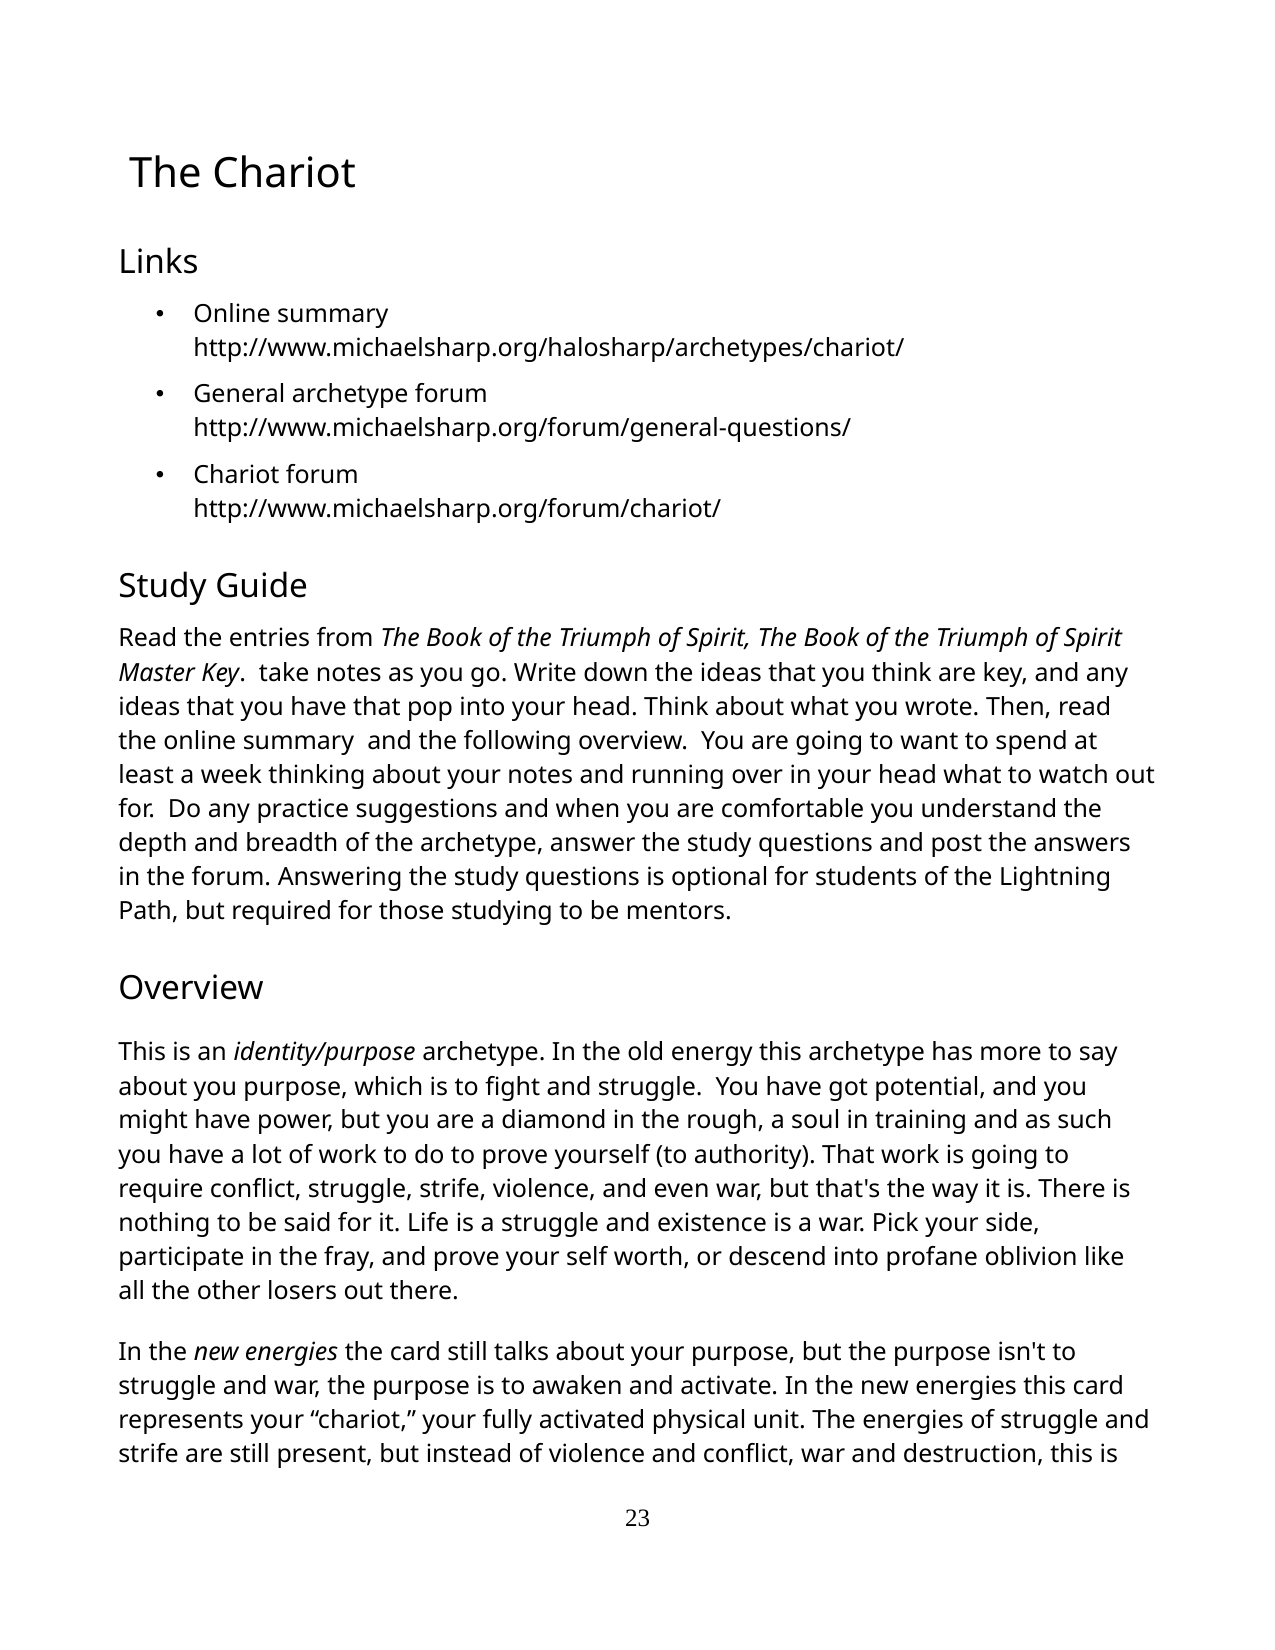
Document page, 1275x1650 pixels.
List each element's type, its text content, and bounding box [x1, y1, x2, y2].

subtitle Links [118, 237, 1157, 283]
text This is an identity/purpose archetype. In the old energy this archetype has more to say about you purpose, which is to fight and struggle. You have got potential, and you might have power, but you are a diamond in the rough, a soul in training and as such you have a lot of work to do to prove yourself (to authority). That work is going to require conflict, struggle, strife, violence, and even war, but that's the way it is. There is nothing to be said for it. Life is a struggle and existence is a war. Pick your side, participate in the fray, and prove your self worth, or descend into profane oblivion like all the other losers out there. [118, 1034, 1157, 1307]
list Online summary http://www.michaelsharp.org/halosharp/archetypes/chariot/ [156, 295, 1157, 363]
subtitle The Chariot [118, 143, 1157, 200]
list Chariot forum http://www.michaelsharp.org/forum/chariot/ [156, 457, 1157, 525]
list General archetype forum http://www.michaelsharp.org/forum/general-questions/ [156, 376, 1157, 444]
subtitle Overview [118, 964, 1157, 1009]
text Read the entries from The Book of the Triumph of Spirit, The Book of the Triumph of Spirit Master Key. take notes as you go. Write down the ideas that you think are key, and any ideas that you have that pop into your head. Think about what you wrote. Then, read the online summary and the following overview. You are going to want to spend at least a week thinking about your notes and running over in your head what to watch out for. Do any practice suggestions and when you are comfortable you understand the depth and breadth of the archetype, answer the study questions and post the answers in the forum. Answering the study questions is optional for students of the Lightning Path, but required for those studying to be mentors. [118, 620, 1157, 927]
text In the new energies the card still talks about your purpose, but the purpose isn't to struggle and war, the purpose is to awaken and activate. In the new energies this card represents your “chariot,” your fully activated physical unit. The energies of struggle and strife are still present, but instead of violence and conflict, war and destruction, this is [118, 1333, 1157, 1470]
subtitle Study Guide [118, 562, 1157, 608]
